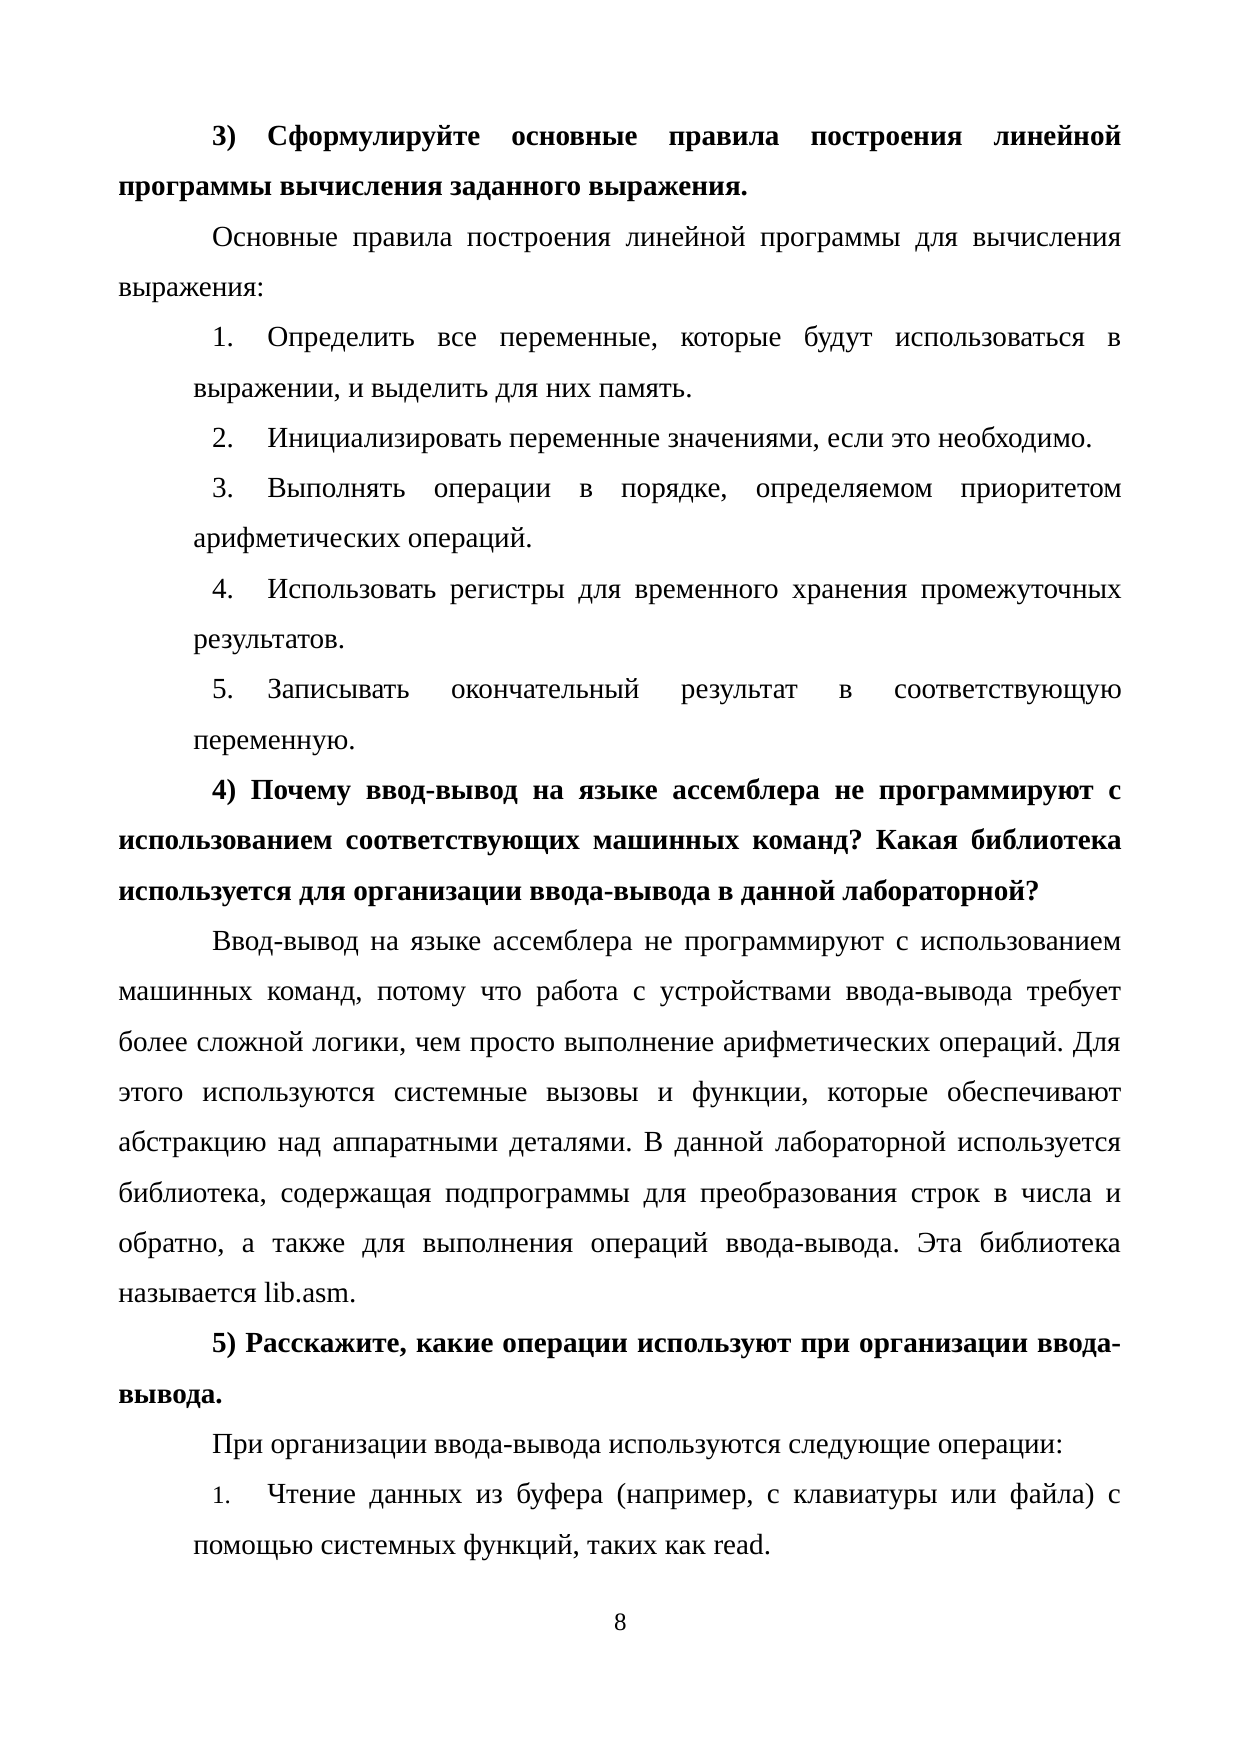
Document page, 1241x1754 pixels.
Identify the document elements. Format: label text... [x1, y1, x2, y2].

list Определить все переменные, которые будут использоваться в выражении, и выделить для них память. [193, 319, 1122, 403]
text 4) Почему ввод-вывод на языке ассемблера не программируют с использованием соответствующих машинных команд? Какая библиотека используется для организации ввода-вывода в данной лабораторной? [118, 772, 1122, 906]
text Основные правила построения линейной программы для вычисления выражения: [118, 219, 1122, 303]
text 3) Сформулируйте основные правила построения линейной программы вычисления заданного выражения. [118, 118, 1122, 202]
list Инициализировать переменные значениями, если это необходимо. [193, 420, 1122, 453]
text При организации ввода-вывода используются следующие операции: [118, 1426, 1122, 1460]
list Использовать регистры для временного хранения промежуточных результатов. [193, 571, 1122, 655]
list Чтение данных из буфера (например, с клавиатуры или файла) с помощью системных функций, таких как read. [193, 1477, 1122, 1560]
list Записывать окончательный результат в соответствующую переменную. [193, 672, 1122, 755]
text Ввод-вывод на языке ассемблера не программируют с использованием машинных команд, потому что работа с устройствами ввода-вывода требует более сложной логики, чем просто выполнение арифметических операций. Для этого используются системные вызовы и функции, которые обеспечивают абстракцию над аппаратными деталями. В данной лабораторной используется библиотека, содержащая подпрограммы для преобразования строк в числа и обратно, а также для выполнения операций ввода-вывода. Эта библиотека называется lib.asm. [118, 923, 1122, 1309]
list Выполнять операции в порядке, определяемом приоритетом арифметических операций. [193, 470, 1122, 554]
text 5) Расскажите, какие операции используют при организации ввода-вывода. [118, 1326, 1122, 1409]
